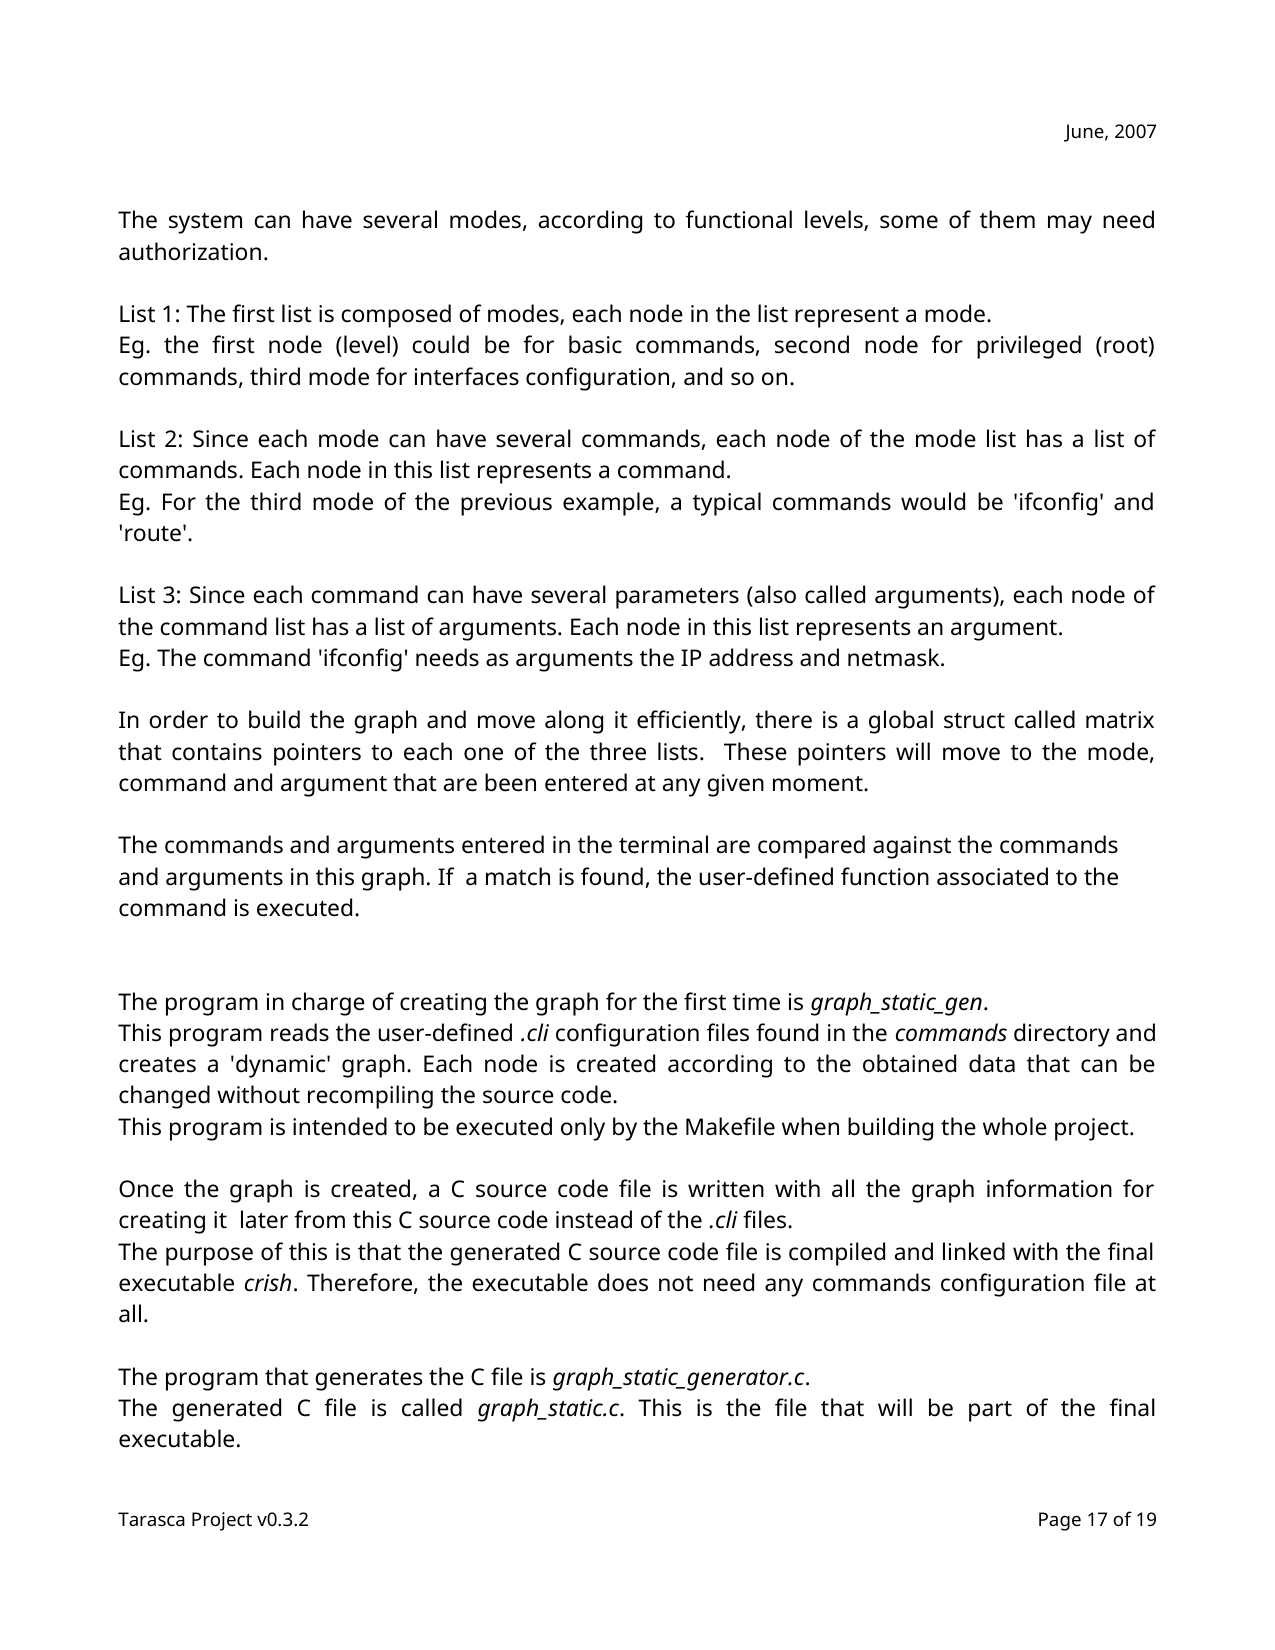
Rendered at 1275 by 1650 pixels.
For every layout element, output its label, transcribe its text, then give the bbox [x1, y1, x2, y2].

text List 3: Since each command can have several parameters (also called arguments), each node of the command list has a list of arguments. Each node in this list represents an argument. [118, 579, 1157, 642]
text The commands and arguments entered in the terminal are compared against the commands and arguments in this graph. If a match is found, the user-defined function associated to the command is executed. [118, 829, 1157, 923]
text This program is intended to be executed only by the Makefile when building the whole project. [118, 1111, 1157, 1142]
text Eg. The command 'ifconfig' needs as arguments the IP address and netmask. [118, 642, 1157, 673]
text The system can have several modes, according to functional levels, some of them may need authorization. [118, 204, 1157, 267]
text Eg. the first node (level) could be for basic commands, second node for privileged (root) commands, third mode for interfaces configuration, and so on. [118, 329, 1157, 392]
text In order to build the graph and move along it efficiently, there is a global struct called matrix that contains pointers to each one of the three lists. These pointers will move to the mode, command and argument that are been entered at any given moment. [118, 704, 1157, 798]
text The purpose of this is that the generated C source code file is compiled and linked with the final executable crish. Therefore, the executable does not need any commands configuration file at all. [118, 1236, 1157, 1329]
text List 1: The first list is composed of modes, each node in the list represent a mode. [118, 298, 1157, 329]
text Once the graph is created, a C source code file is written with all the graph information for creating it later from this C source code instead of the .cli files. [118, 1173, 1157, 1236]
text List 2: Since each mode can have several commands, each node of the mode list has a list of commands. Each node in this list represents a command. [118, 423, 1157, 486]
text The program in charge of creating the graph for the first time is graph_static_gen. [118, 986, 1157, 1017]
text Eg. For the third mode of the previous example, a typical commands would be 'ifconfig' and 'route'. [118, 486, 1157, 548]
text The program that generates the C file is graph_static_generator.c. [118, 1361, 1157, 1392]
text This program reads the user-defined .cli configuration files found in the commands directory and creates a 'dynamic' graph. Each node is created according to the obtained data that can be changed without recompiling the source code. [118, 1017, 1157, 1111]
text The generated C file is called graph_static.c. This is the file that will be part of the final executable. [118, 1392, 1157, 1454]
